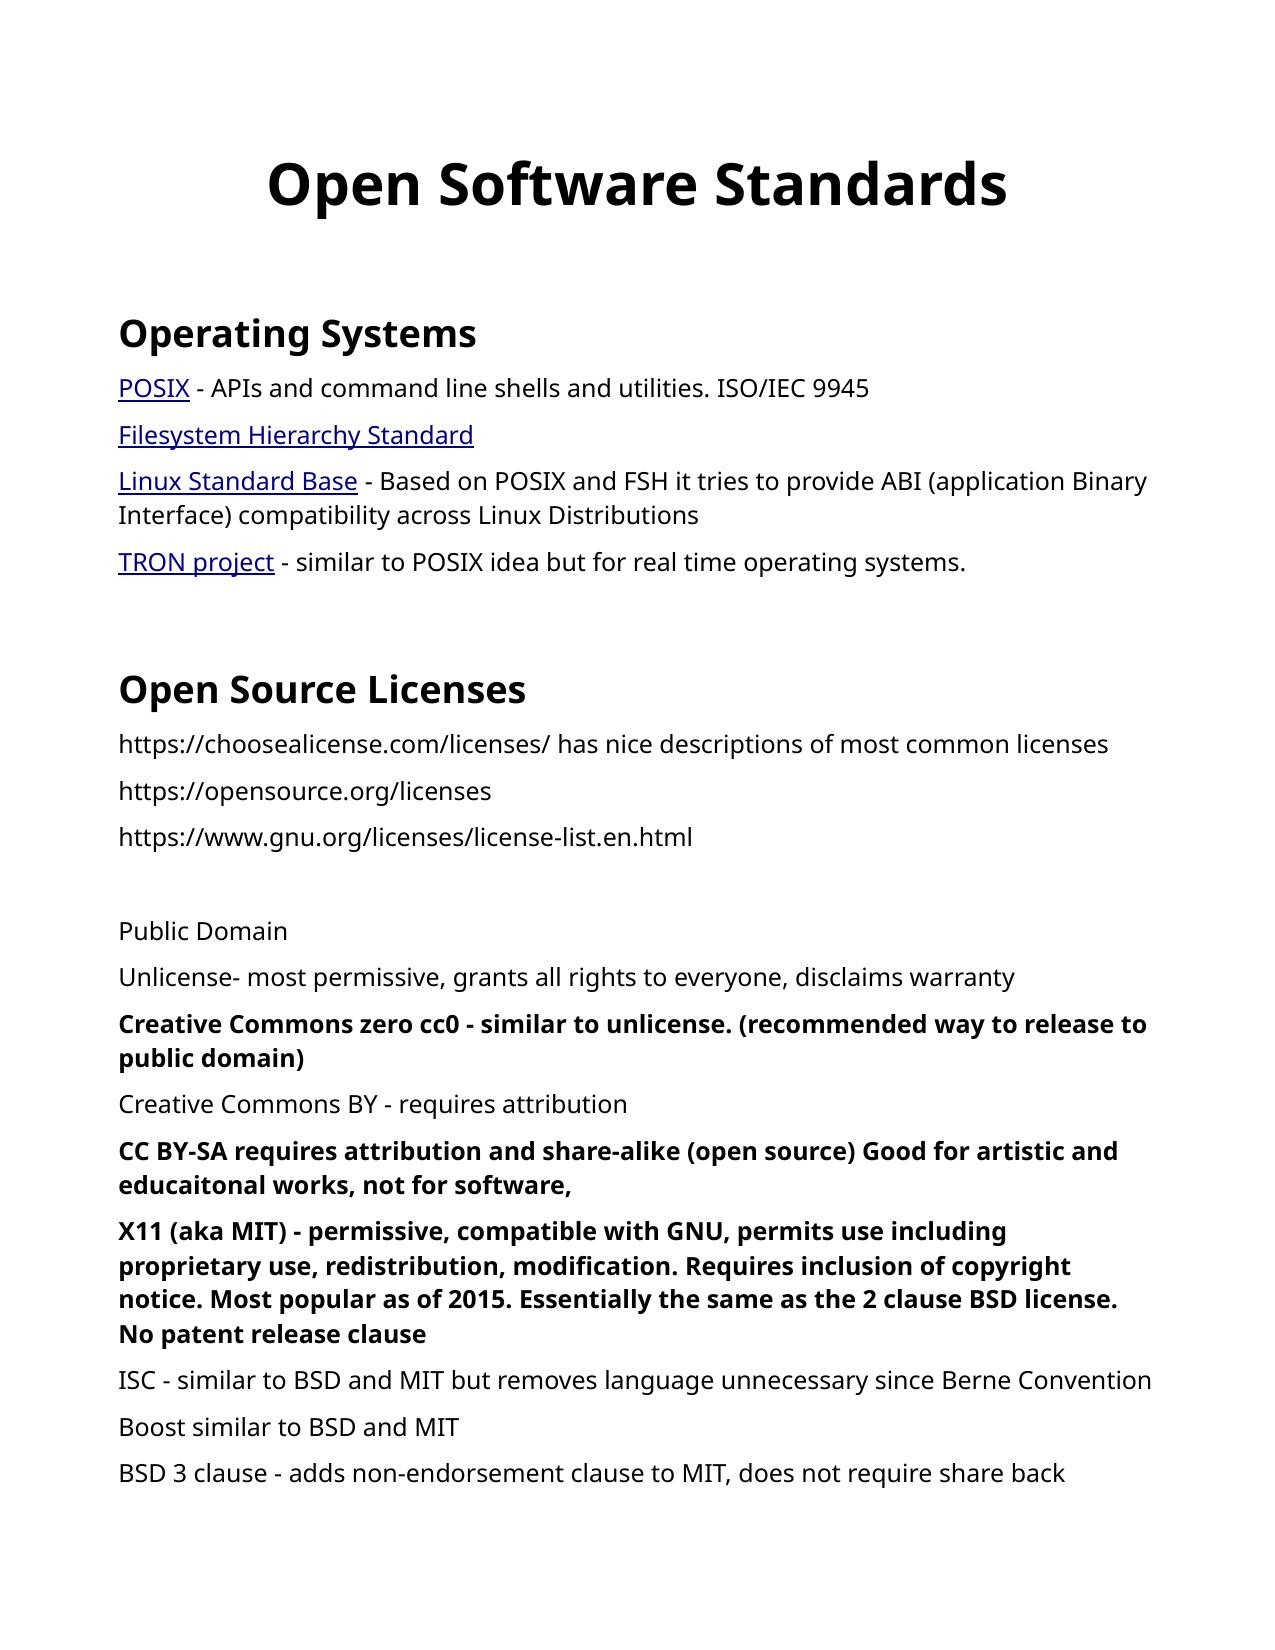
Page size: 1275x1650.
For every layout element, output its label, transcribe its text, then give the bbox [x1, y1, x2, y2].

text BSD 3 clause - adds non-endorsement clause to MIT, does not require share back [118, 1456, 1157, 1490]
text POSIX - APIs and command line shells and utilities. ISO/IEC 9945 [118, 371, 1157, 405]
text Boost similar to BSD and MIT [118, 1409, 1157, 1443]
text X11 (aka MIT) - permissive, compatible with GNU, permits use including proprietary use, redistribution, modification. Requires inclusion of copyright notice. Most popular as of 2015. Essentially the same as the 2 clause BSD license. No patent release clause [118, 1214, 1157, 1350]
text Creative Commons BY - requires attribution [118, 1087, 1157, 1121]
text Creative Commons zero cc0 - similar to unlicense. (recommended way to release to public domain) [118, 1006, 1157, 1074]
title Open Software Standards [118, 143, 1157, 223]
text https://opensource.org/licenses [118, 773, 1157, 807]
text Unlicense- most permissive, grants all rights to everyone, disclaims warranty [118, 960, 1157, 994]
text https://choosealicense.com/licenses/ has nice descriptions of most common licenses [118, 727, 1157, 761]
text ISC - similar to BSD and MIT but removes language unnecessary since Berne Convention [118, 1363, 1157, 1397]
text Filesystem Hierarchy Standard [118, 417, 1157, 451]
text https://www.gnu.org/licenses/license-list.en.html [118, 820, 1157, 854]
text TRON project - similar to POSIX idea but for real time operating systems. [118, 544, 1157, 579]
subtitle Open Source Licenses [118, 663, 1157, 714]
text Public Domain [118, 913, 1157, 947]
text Linux Standard Base - Based on POSIX and FSH it tries to provide ABI (application Binary Interface) compatibility across Linux Distributions [118, 464, 1157, 532]
text CC BY-SA requires attribution and share-alike (open source) Good for artistic and educaitonal works, not for software, [118, 1133, 1157, 1202]
subtitle Operating Systems [118, 307, 1157, 358]
